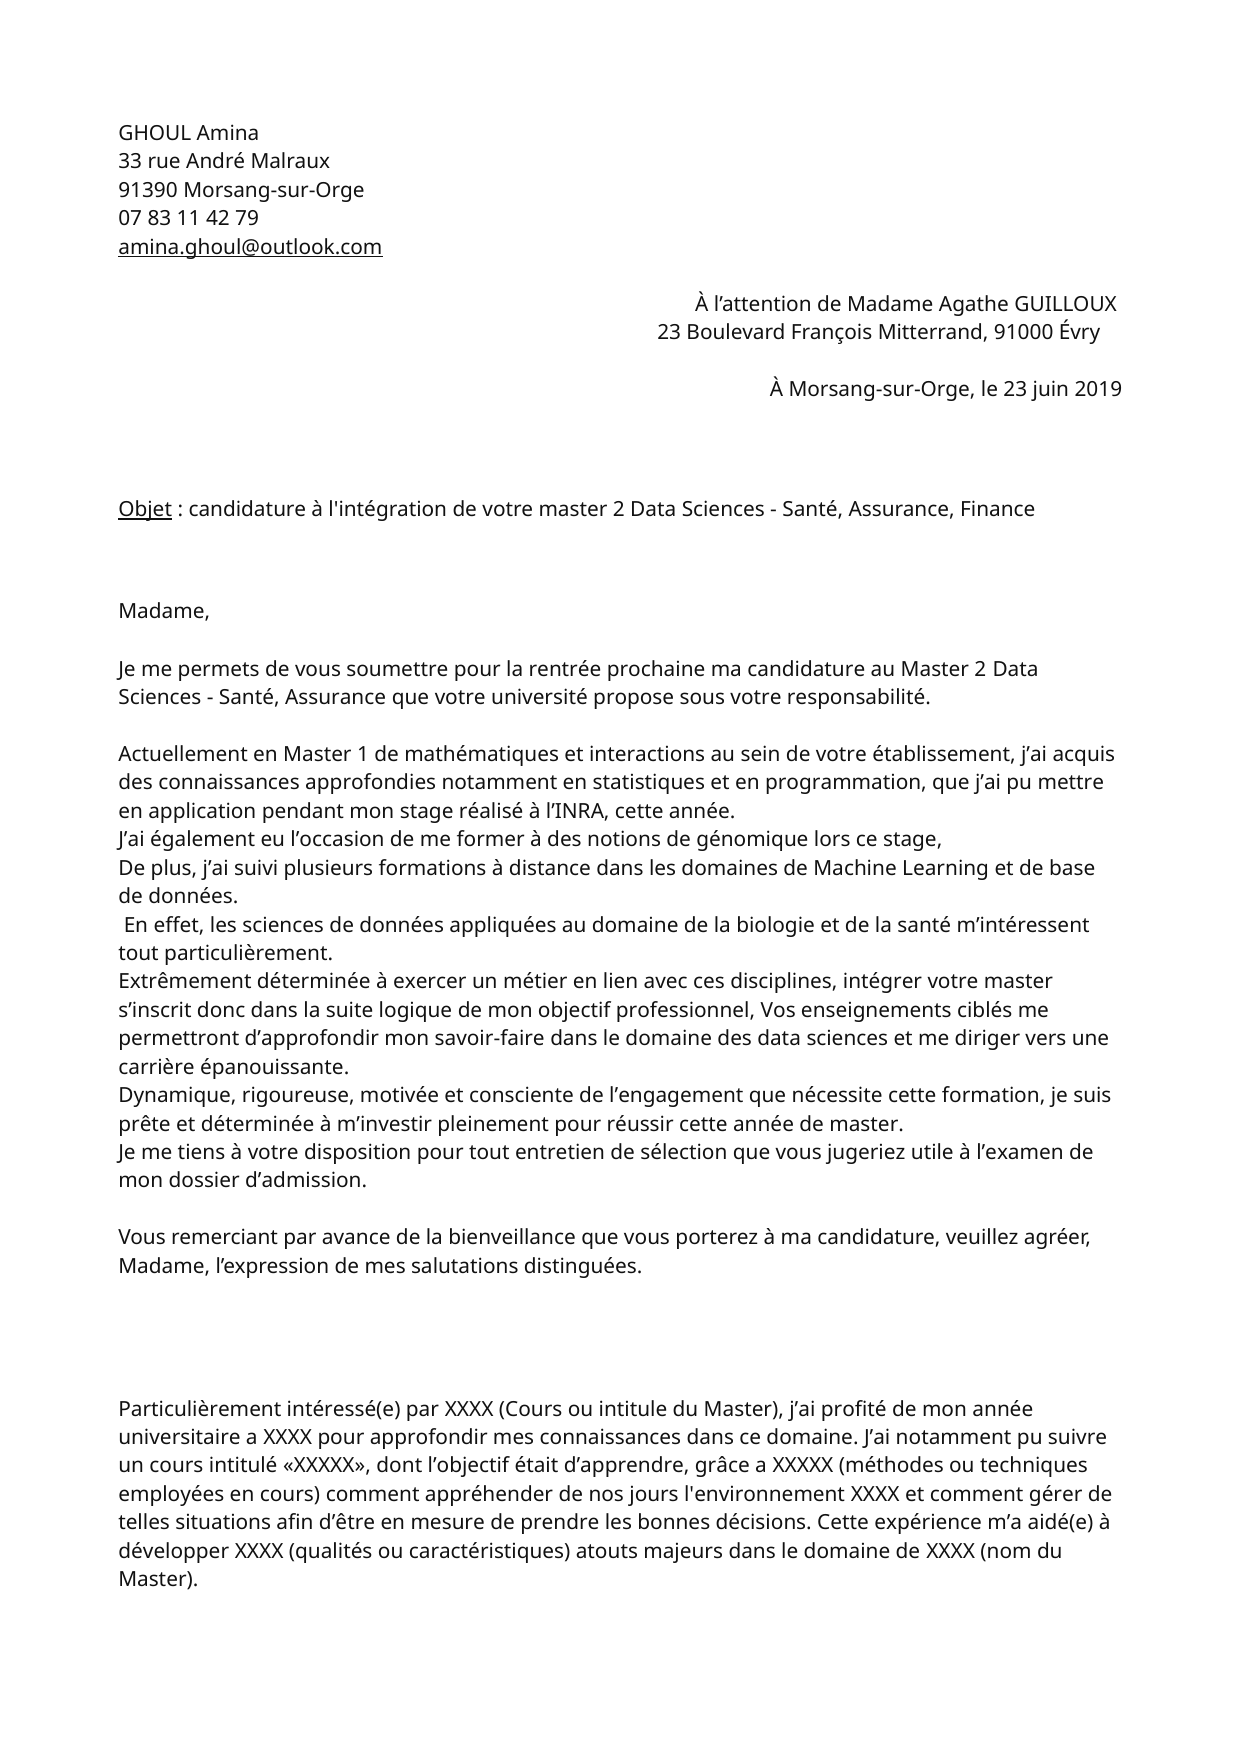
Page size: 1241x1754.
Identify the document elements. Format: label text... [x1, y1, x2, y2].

text Madame, [118, 540, 1122, 654]
text amina.ghoul@outlook.com [118, 232, 1122, 260]
text De plus, j’ai suivi plusieurs formations à distance dans les domaines de Machine Learning et de base de données. [118, 853, 1122, 910]
text Je me permets de vous soumettre pour la rentrée prochaine ma candidature au Master 2 Data Sciences - Santé, Assurance que votre université propose sous votre responsabilité. [118, 654, 1122, 711]
subtitle Objet : candidature à l'intégration de votre master 2 Data Sciences - Santé, Assurance, Finance [118, 494, 1122, 522]
text À l’attention de Madame Agathe GUILLOUX [118, 260, 1122, 317]
text Extrêmement déterminée à exercer un métier en lien avec ces disciplines, intégrer votre master s’inscrit donc dans la suite logique de mon objectif professionnel, Vos enseignements ciblés me permettront d’approfondir mon savoir-faire dans le domaine des data sciences et me diriger vers une carrière épanouissante. Dynamique, rigoureuse, motivée et consciente de l’engagement que nécessite cette formation, je suis prête et déterminée à m’investir pleinement pour réussir cette année de master. [118, 967, 1122, 1137]
text J’ai également eu l’occasion de me former à des notions de génomique lors ce stage, [118, 824, 1122, 853]
text 91390 Morsang-sur-Orge [118, 175, 1122, 203]
text 07 83 11 42 79 [118, 203, 1122, 232]
text Actuellement en Master 1 de mathématiques et interactions au sein de votre établissement, j’ai acquis des connaissances approfondies notamment en statistiques et en programmation, que j’ai pu mettre en application pendant mon stage réalisé à l’INRA, cette année. [118, 739, 1122, 824]
text GHOUL Amina [118, 118, 1122, 147]
text Vous remerciant par avance de la bienveillance que vous porterez à ma candidature, veuillez agréer, Madame, l’expression de mes salutations distinguées. [118, 1222, 1122, 1308]
text Je me tiens à votre disposition pour tout entretien de sélection que vous jugeriez utile à l’examen de mon dossier d’admission. [118, 1137, 1122, 1194]
text En effet, les sciences de données appliquées au domaine de la biologie et de la santé m’intéressent tout particulièrement. [118, 910, 1122, 967]
text 23 Boulevard François Mitterrand, 91000 Évry [118, 317, 1122, 346]
text Particulièrement intéressé(e) par XXXX (Cours ou intitule du Master), j’ai profité de mon année universitaire a XXXX pour approfondir mes connaissances dans ce domaine. J’ai notamment pu suivre un cours intitulé «XXXXX», dont l’objectif était d’apprendre, grâce a XXXXX (méthodes ou techniques employées en cours) comment appréhender de nos jours l'environnement XXXX et comment gérer de telles situations afin d’être en mesure de prendre les bonnes décisions. Cette expérience m’a aidé(e) à développer XXXX (qualités ou caractéristiques) atouts majeurs dans le domaine de XXXX (nom du Master). [118, 1394, 1122, 1593]
text 33 rue André Malraux [118, 147, 1122, 175]
text À Morsang-sur-Orge, le 23 juin 2019 [664, 374, 1122, 431]
